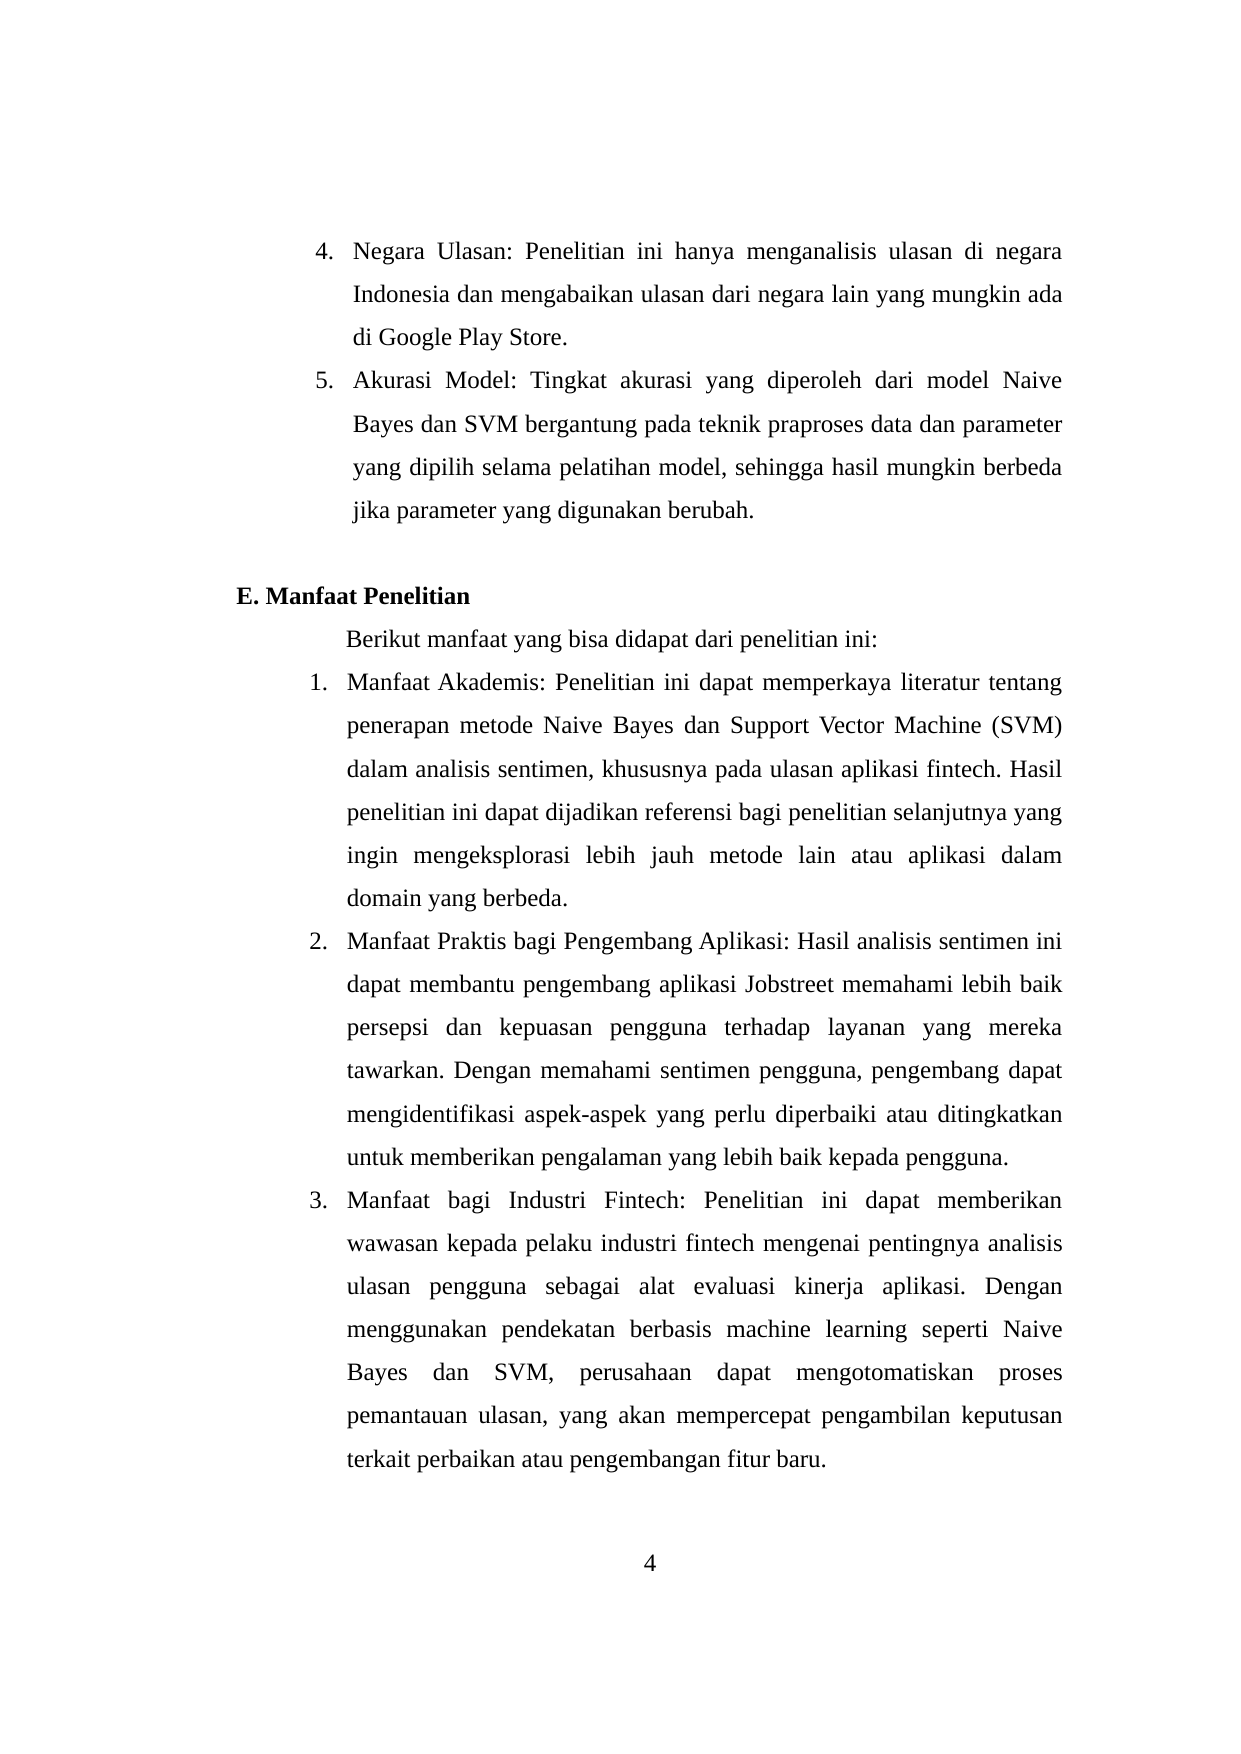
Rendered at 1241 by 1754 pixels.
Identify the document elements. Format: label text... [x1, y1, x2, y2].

list Manfaat Akademis: Penelitian ini dapat memperkaya literatur tentang penerapan metode Naive Bayes dan Support Vector Machine (SVM) dalam analisis sentimen, khususnya pada ulasan aplikasi fintech. Hasil penelitian ini dapat dijadikan referensi bagi penelitian selanjutnya yang ingin mengeksplorasi lebih jauh metode lain atau aplikasi dalam domain yang berbeda. [309, 667, 1063, 912]
list Manfaat bagi Industri Fintech: Penelitian ini dapat memberikan wawasan kepada pelaku industri fintech mengenai pentingnya analisis ulasan pengguna sebagai alat evaluasi kinerja aplikasi. Dengan menggunakan pendekatan berbasis machine learning seperti Naive Bayes dan SVM, perusahaan dapat mengotomatiskan proses pemantauan ulasan, yang akan mempercepat pengambilan keputusan terkait perbaikan atau pengembangan fitur baru. [309, 1185, 1063, 1472]
text E. Manfaat Penelitian [236, 581, 1063, 610]
list Negara Ulasan: Penelitian ini hanya menganalisis ulasan di negara Indonesia dan mengabaikan ulasan dari negara lain yang mungkin ada di Google Play Store. [315, 236, 1063, 351]
text Berikut manfaat yang bisa didapat dari penelitian ini: [272, 624, 1063, 653]
list Akurasi Model: Tingkat akurasi yang diperoleh dari model Naive Bayes dan SVM bergantung pada teknik praproses data dan parameter yang dipilih selama pelatihan model, sehingga hasil mungkin berbeda jika parameter yang digunakan berubah. [315, 366, 1063, 524]
list Manfaat Praktis bagi Pengembang Aplikasi: Hasil analisis sentimen ini dapat membantu pengembang aplikasi Jobstreet memahami lebih baik persepsi dan kepuasan pengguna terhadap layanan yang mereka tawarkan. Dengan memahami sentimen pengguna, pengembang dapat mengidentifikasi aspek-aspek yang perlu diperbaiki atau ditingkatkan untuk memberikan pengalaman yang lebih baik kepada pengguna. [309, 926, 1063, 1171]
